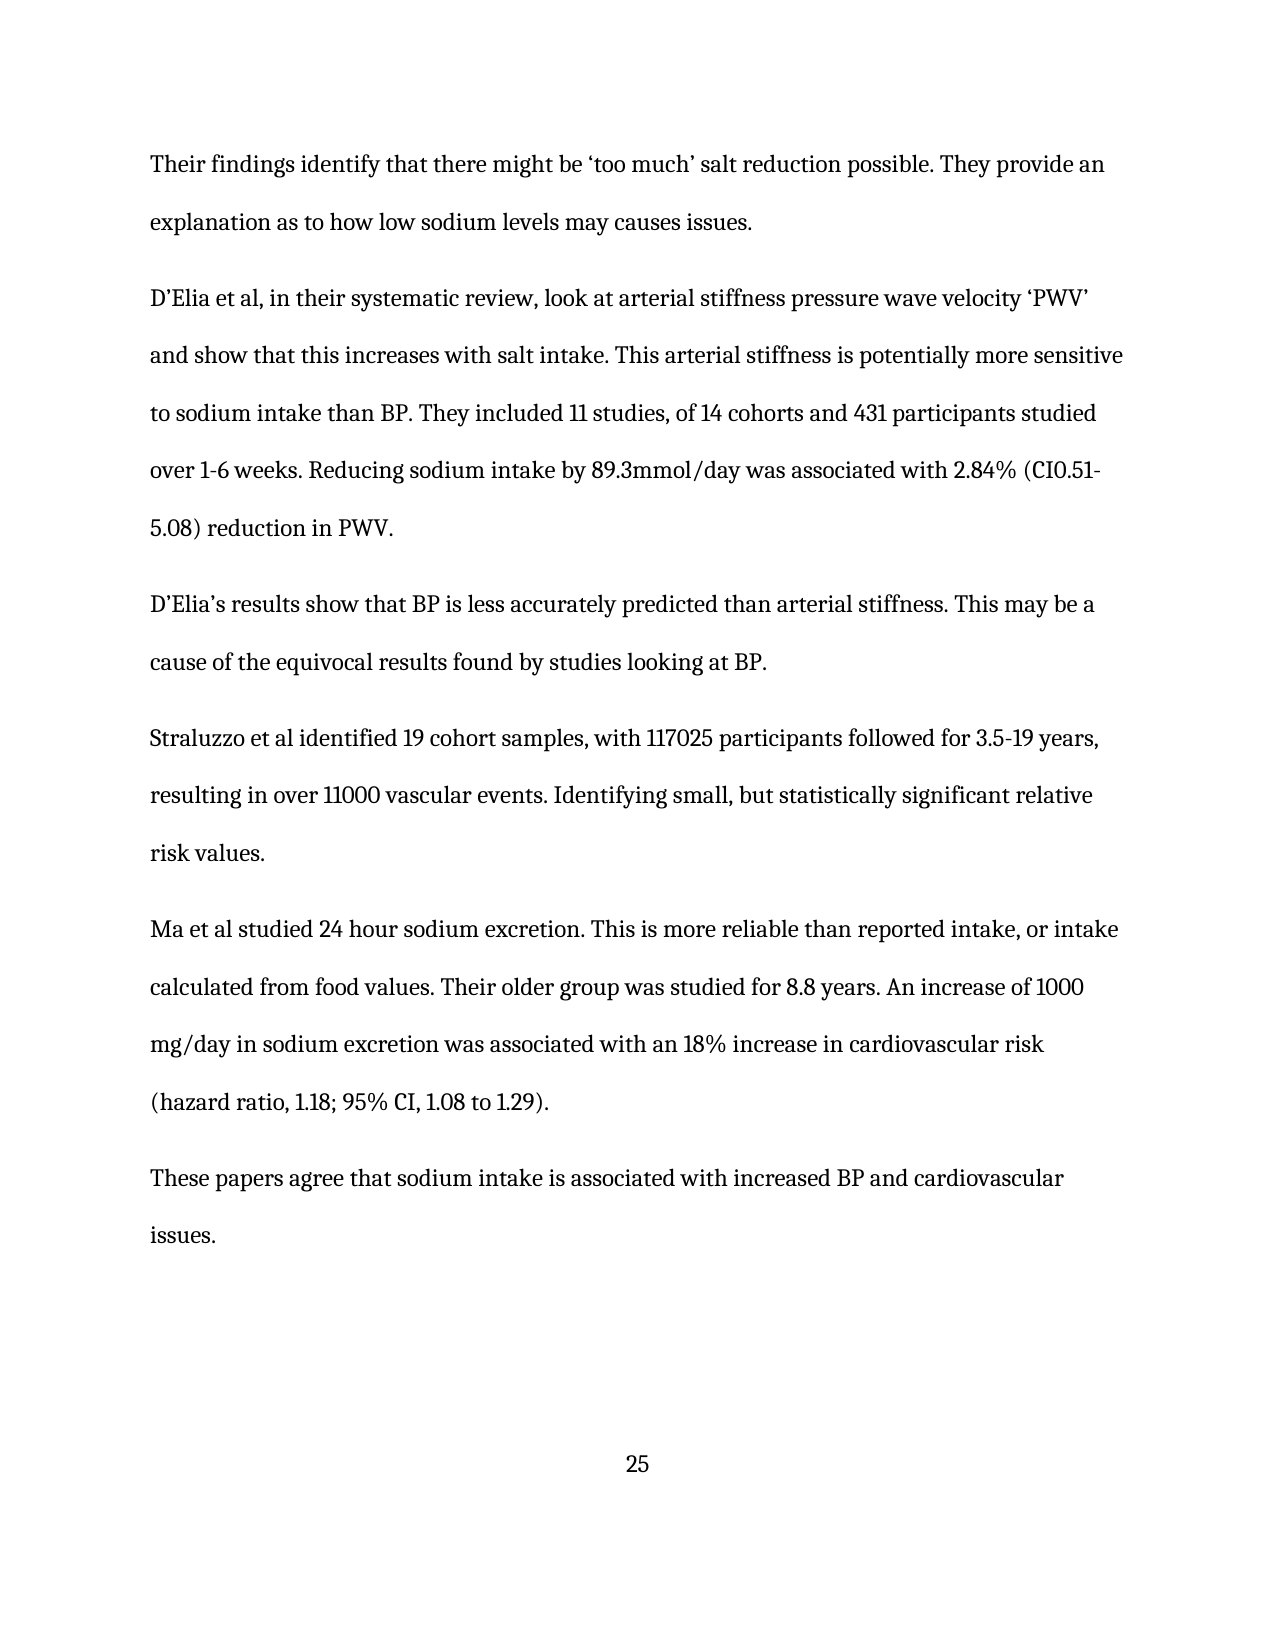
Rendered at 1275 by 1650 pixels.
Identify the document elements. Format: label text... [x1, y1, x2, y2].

text These papers agree that sodium intake is associated with increased BP and cardiovascular issues. [150, 1164, 1125, 1250]
text Straluzzo et al identified 19 cohort samples, with 117025 participants followed for 3.5-19 years, resulting in over 11000 vascular events. Identifying small, but statistically significant relative risk values. [150, 724, 1125, 867]
text Their findings identify that there might be ‘too much’ salt reduction possible. They provide an explanation as to how low sodium levels may causes issues. [150, 150, 1125, 236]
text Ma et al studied 24 hour sodium excretion. This is more reliable than reported intake, or intake calculated from food values. Their older group was studied for 8.8 years. An increase of 1000 mg/day in sodium excretion was associated with an 18% increase in cardiovascular risk (hazard ratio, 1.18; 95% CI, 1.08 to 1.29). [150, 915, 1125, 1116]
text D’Elia’s results show that BP is less accurately predicted than arterial stiffness. This may be a cause of the equivocal results found by studies looking at BP. [150, 590, 1125, 676]
text D’Elia et al, in their systematic review, look at arterial stiffness pressure wave velocity ‘PWV’ and show that this increases with salt intake. This arterial stiffness is potentially more sensitive to sodium intake than BP. They included 11 studies, of 14 cohorts and 431 participants studied over 1-6 weeks. Reducing sodium intake by 89.3mmol/day was associated with 2.84% (CI0.51-5.08) reduction in PWV. [150, 284, 1125, 542]
